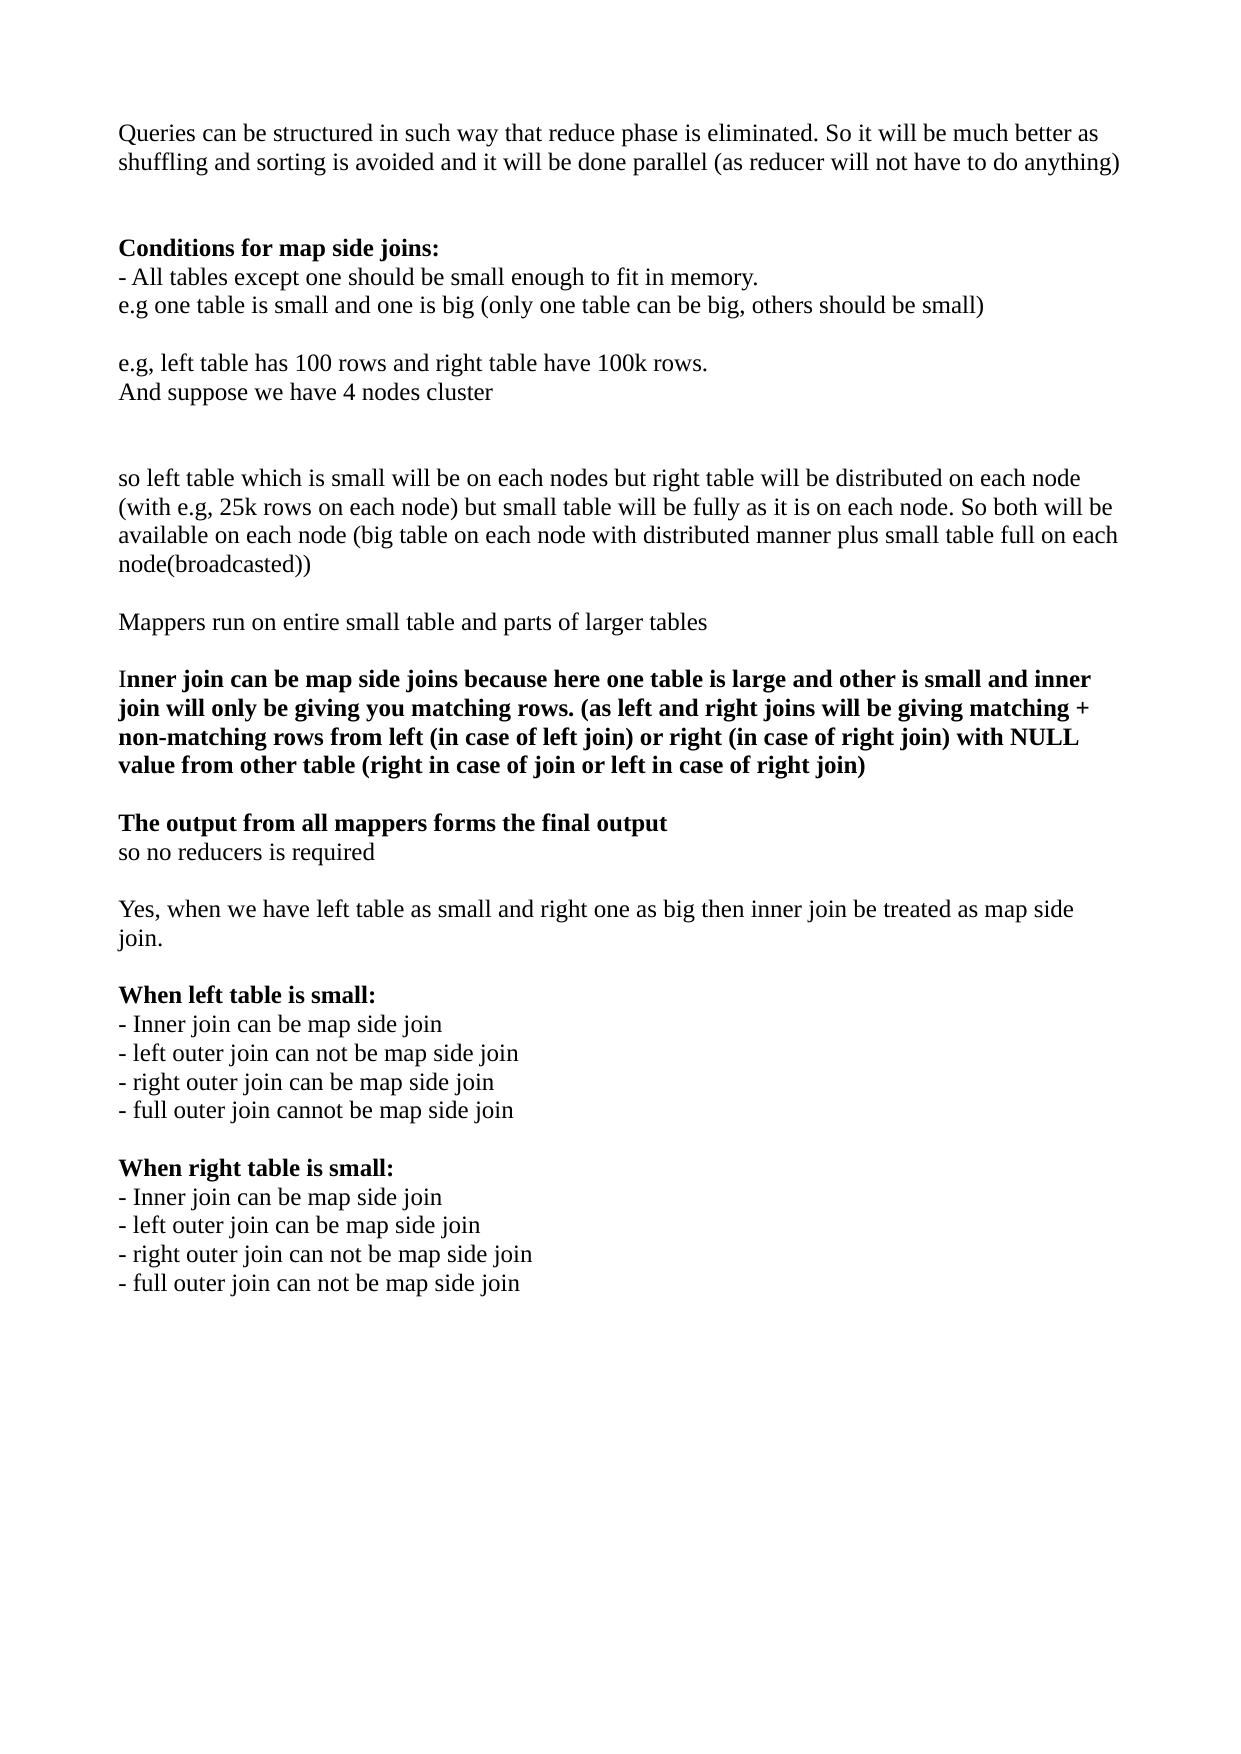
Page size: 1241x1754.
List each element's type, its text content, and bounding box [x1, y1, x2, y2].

text When left table is small: [118, 981, 1122, 1009]
text - full outer join can not be map side join [118, 1268, 1122, 1297]
text Queries can be structured in such way that reduce phase is eliminated. So it will be much better as shuffling and sorting is avoided and it will be done parallel (as reducer will not have to do anything) [118, 118, 1122, 176]
text - Inner join can be map side join [118, 1182, 1122, 1211]
text Yes, when we have left table as small and right one as big then inner join be treated as map side join. [118, 894, 1122, 952]
text - left outer join can not be map side join [118, 1038, 1122, 1067]
text - full outer join cannot be map side join [118, 1096, 1122, 1124]
text - right outer join can not be map side join [118, 1239, 1122, 1268]
text - Inner join can be map side join [118, 1009, 1122, 1038]
text so no reducers is required [118, 837, 1122, 866]
text e.g, left table has 100 rows and right table have 100k rows. [118, 348, 1122, 377]
text Inner join can be map side joins because here one table is large and other is small and inner join will only be giving you matching rows. (as left and right joins will be giving matching + non-matching rows from left (in case of left join) or right (in case of right join) with NULL value from other table (right in case of join or left in case of right join) [118, 664, 1122, 779]
text so left table which is small will be on each nodes but right table will be distributed on each node (with e.g, 25k rows on each node) but small table will be fully as it is on each node. So both will be available on each node (big table on each node with distributed manner plus small table full on each node(broadcasted)) [118, 463, 1122, 578]
text - left outer join can be map side join [118, 1211, 1122, 1239]
text Mappers run on entire small table and parts of larger tables [118, 607, 1122, 636]
text When right table is small: [118, 1153, 1122, 1182]
text - right outer join can be map side join [118, 1067, 1122, 1096]
text - All tables except one should be small enough to fit in memory. [118, 262, 1122, 291]
text And suppose we have 4 nodes cluster [118, 377, 1122, 406]
text The output from all mappers forms the final output [118, 808, 1122, 837]
text e.g one table is small and one is big (only one table can be big, others should be small) [118, 291, 1122, 319]
text Conditions for map side joins: [118, 233, 1122, 262]
